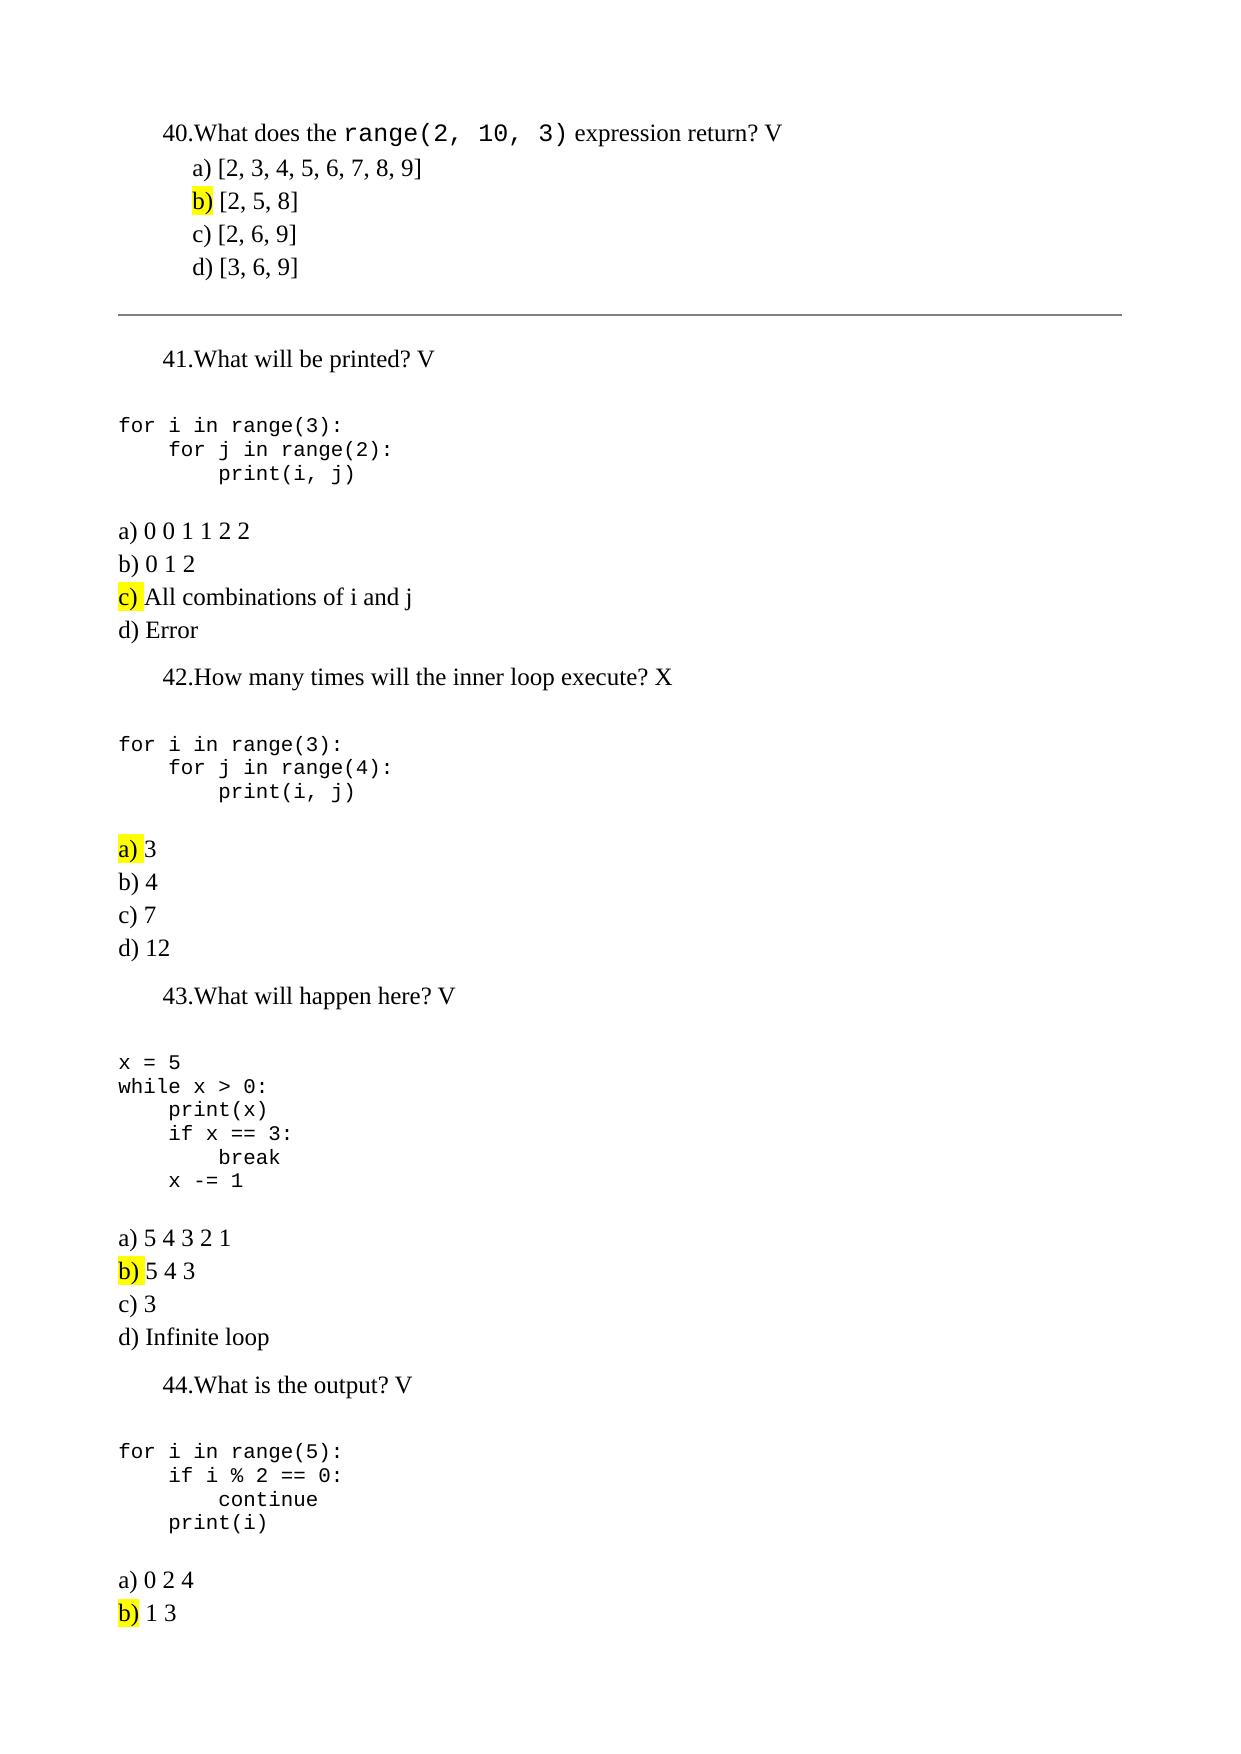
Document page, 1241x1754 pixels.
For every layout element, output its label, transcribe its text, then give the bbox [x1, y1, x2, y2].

text for j in range(2): [118, 439, 1122, 463]
text print(i, j) [118, 781, 1122, 805]
text a) 5 4 3 2 1 b) 5 4 3 c) 3 d) Infinite loop [118, 1223, 1122, 1351]
text print(i, j) [118, 463, 1122, 486]
text if i % 2 == 0: [118, 1465, 1122, 1489]
text for i in range(3): [118, 415, 1122, 439]
list What does the range(2, 10, 3) expression return? V a) [2, 3, 4, 5, 6, 7, 8, 9] b) [2, 5, 8] c) [2, 6, 9] d) [3, 6, 9] [162, 118, 1122, 281]
text x = 5 [118, 1052, 1122, 1076]
list What will happen here? V [162, 981, 1122, 1009]
list What is the output? V [162, 1370, 1122, 1399]
text break [118, 1147, 1122, 1170]
text print(i) [118, 1512, 1122, 1536]
text for j in range(4): [118, 757, 1122, 781]
list How many times will the inner loop execute? X [162, 662, 1122, 691]
text a) 0 0 1 1 2 2 b) 0 1 2 c) All combinations of i and j d) Error [118, 516, 1122, 644]
text if x == 3: [118, 1123, 1122, 1147]
text for i in range(3): [118, 734, 1122, 757]
text while x > 0: [118, 1076, 1122, 1099]
text x -= 1 [118, 1170, 1122, 1194]
text a) 3 b) 4 c) 7 d) 12 [118, 834, 1122, 962]
text a) 0 2 4 b) 1 3 [118, 1565, 1122, 1627]
list What will be printed? V [162, 344, 1122, 373]
text print(x) [118, 1099, 1122, 1123]
text for i in range(5): [118, 1441, 1122, 1465]
text continue [118, 1489, 1122, 1512]
